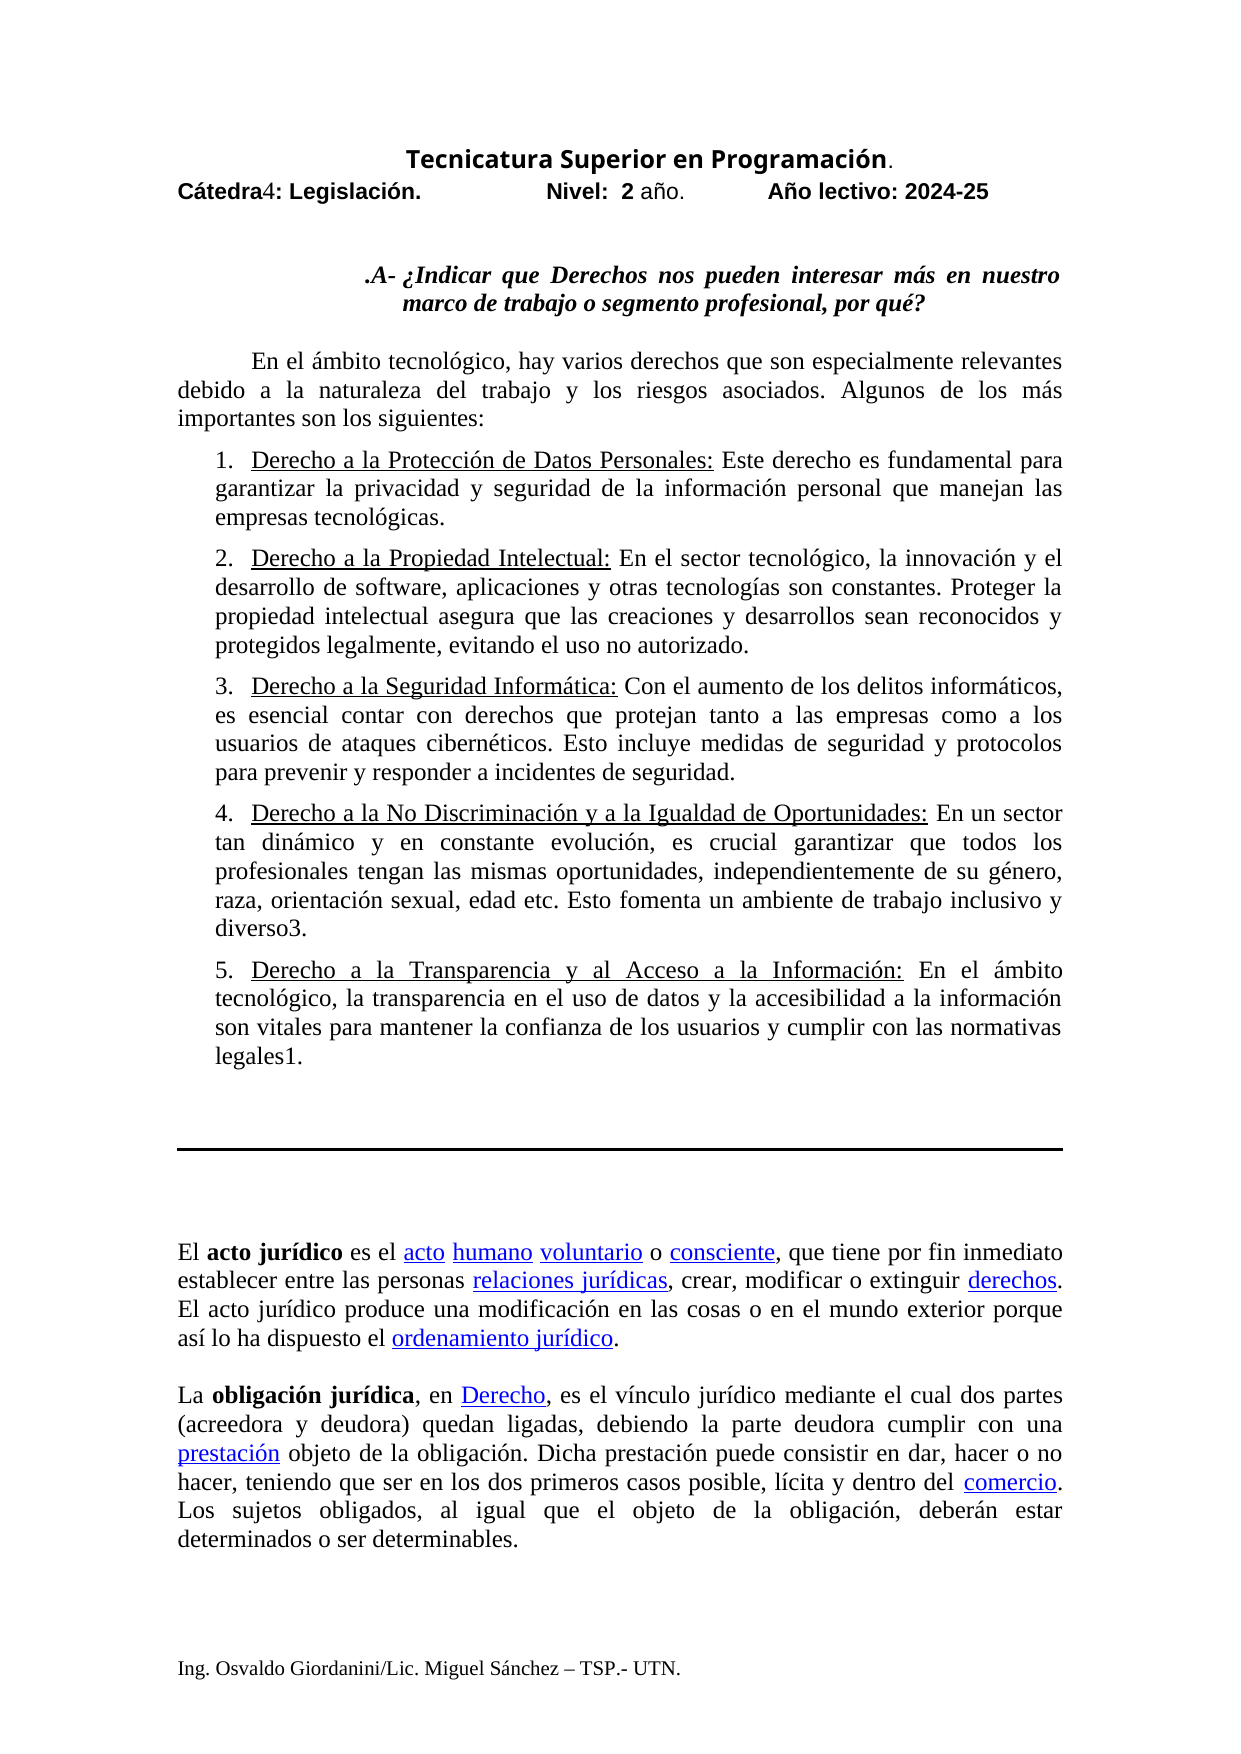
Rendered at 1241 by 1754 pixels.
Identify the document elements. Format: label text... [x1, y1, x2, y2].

text La obligación jurídica, en Derecho, es el vínculo jurídico mediante el cual dos partes (acreedora y deudora) quedan ligadas, debiendo la parte deudora cumplir con una prestación objeto de la obligación. Dicha prestación puede consistir en dar, hacer o no hacer, teniendo que ser en los dos primeros casos posible, lícita y dentro del comercio. Los sujetos obligados, al igual que el objeto de la obligación, deberán estar determinados o ser determinables. [177, 1381, 1063, 1553]
list 5. Derecho a la Transparencia y al Acceso a la Información: En el ámbito tecnológico, la transparencia en el uso de datos y la accesibilidad a la información son vitales para mantener la confianza de los usuarios y cumplir con las normativas legales1. [177, 955, 1063, 1070]
list 3. Derecho a la Seguridad Informática: Con el aumento de los delitos informáticos, es esencial contar con derechos que protejan tanto a las empresas como a los usuarios de ataques cibernéticos. Esto incluye medidas de seguridad y protocolos para prevenir y responder a incidentes de seguridad. [177, 671, 1063, 786]
list 2. Derecho a la Propiedad Intelectual: En el sector tecnológico, la innovación y el desarrollo de software, aplicaciones y otras tecnologías son constantes. Proteger la propiedad intelectual asegura que las creaciones y desarrollos sean reconocidos y protegidos legalmente, evitando el uso no autorizado. [177, 543, 1063, 658]
list Derecho a la Protección de Datos Personales: Este derecho es fundamental para garantizar la privacidad y seguridad de la información personal que manejan las empresas tecnológicas. [177, 445, 1063, 531]
text En el ámbito tecnológico, hay varios derechos que son especialmente relevantes debido a la naturaleza del trabajo y los riesgos asociados. Algunos de los más importantes son los siguientes: [177, 346, 1063, 432]
list 4. Derecho a la No Discriminación y a la Igualdad de Oportunidades: En un sector tan dinámico y en constante evolución, es crucial garantizar que todos los profesionales tengan las mismas oportunidades, independientemente de su género, raza, orientación sexual, edad etc. Esto fomenta un ambiente de trabajo inclusivo y diverso3. [177, 798, 1063, 942]
text El acto jurídico es el acto humano voluntario o consciente, que tiene por fin inmediato establecer entre las personas relaciones jurídicas, crear, modificar o extinguir derechos. El acto jurídico produce una modificación en las cosas o en el mundo exterior porque así lo ha dispuesto el ordenamiento jurídico. [177, 1237, 1063, 1352]
list ¿Indicar que Derechos nos pueden interesar más en nuestro marco de trabajo o segmento profesional, por qué? [365, 260, 1063, 317]
